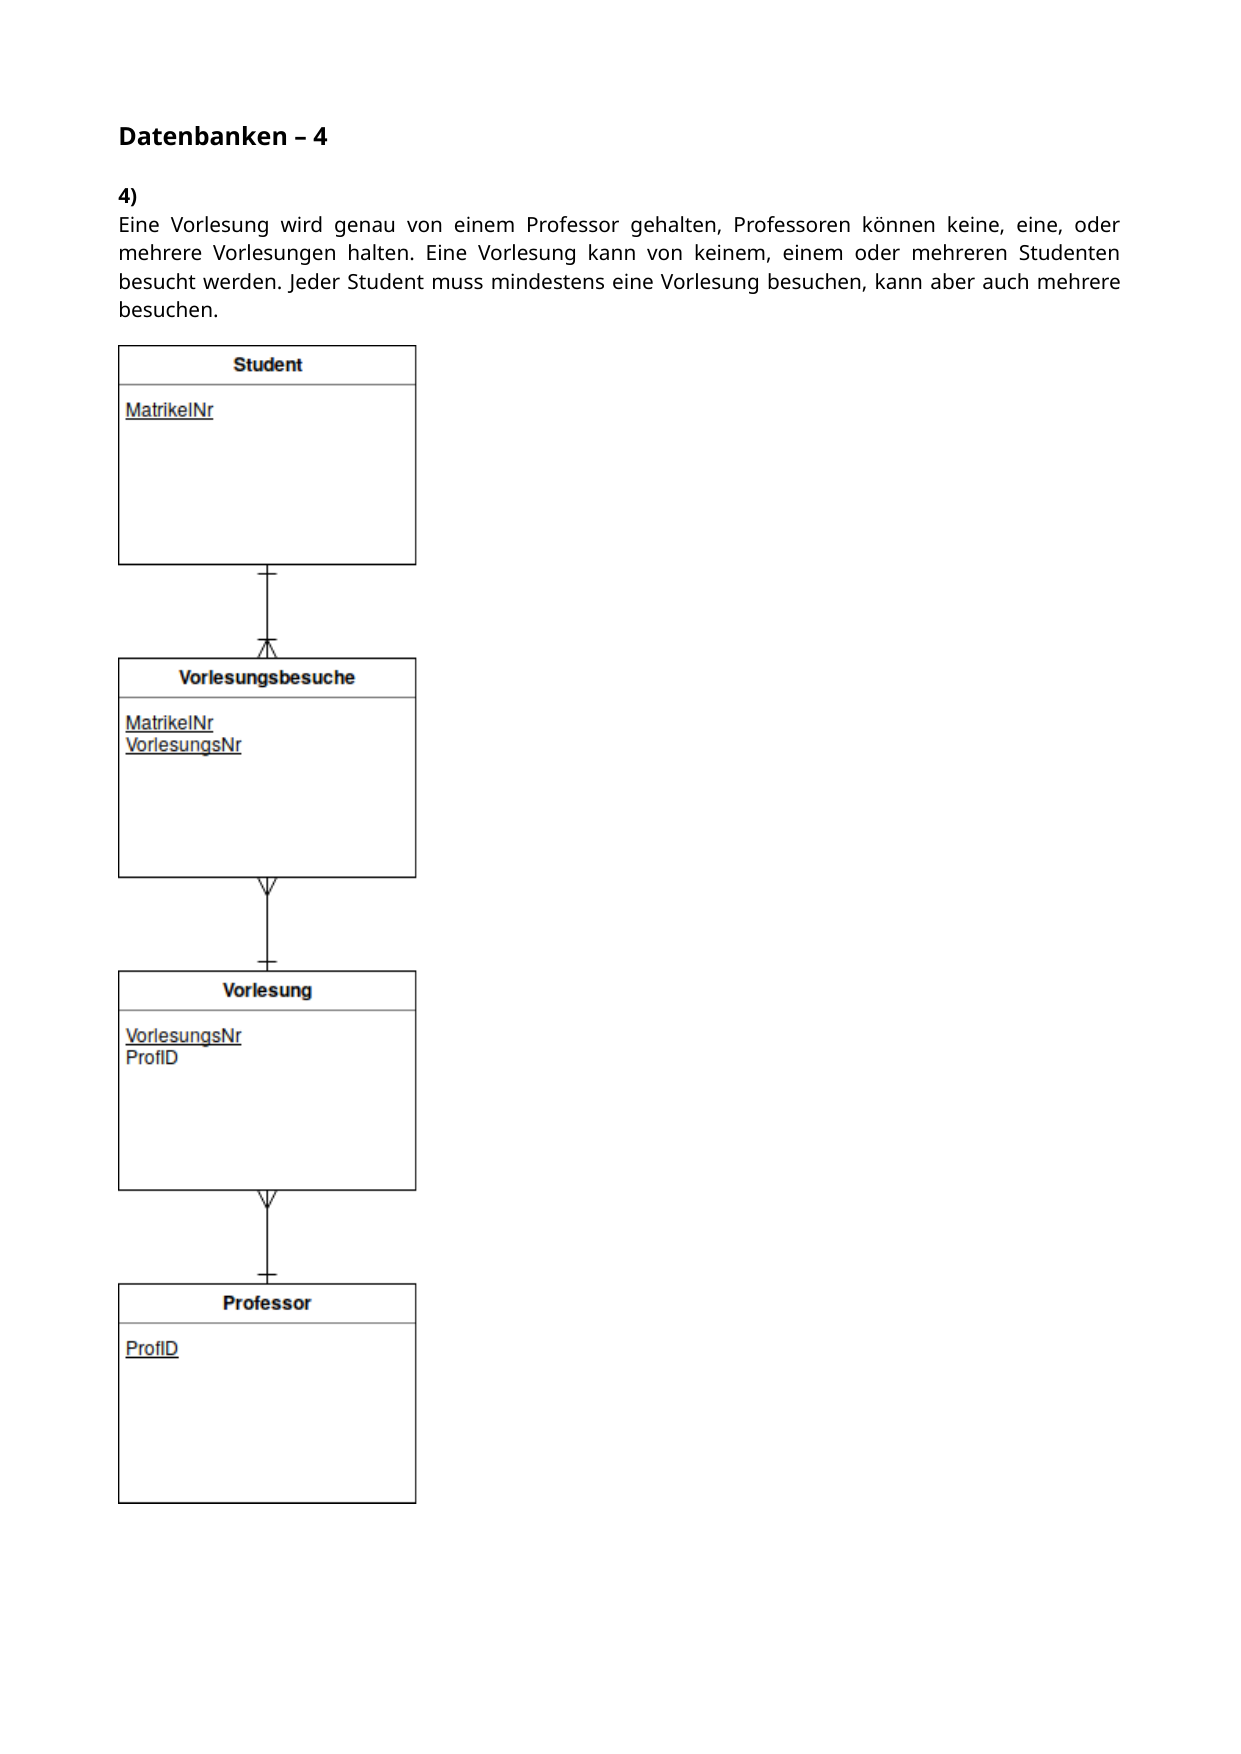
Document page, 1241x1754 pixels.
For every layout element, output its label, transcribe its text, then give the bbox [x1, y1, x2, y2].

text 4) [118, 182, 1122, 210]
picture [118, 345, 417, 1504]
text Eine Vorlesung wird genau von einem Professor gehalten, Professoren können keine, eine, oder mehrere Vorlesungen halten. Eine Vorlesung kann von keinem, einem oder mehreren Studenten besucht werden. Jeder Student muss mindestens eine Vorlesung besuchen, kann aber auch mehrere besuchen. [118, 210, 1122, 324]
